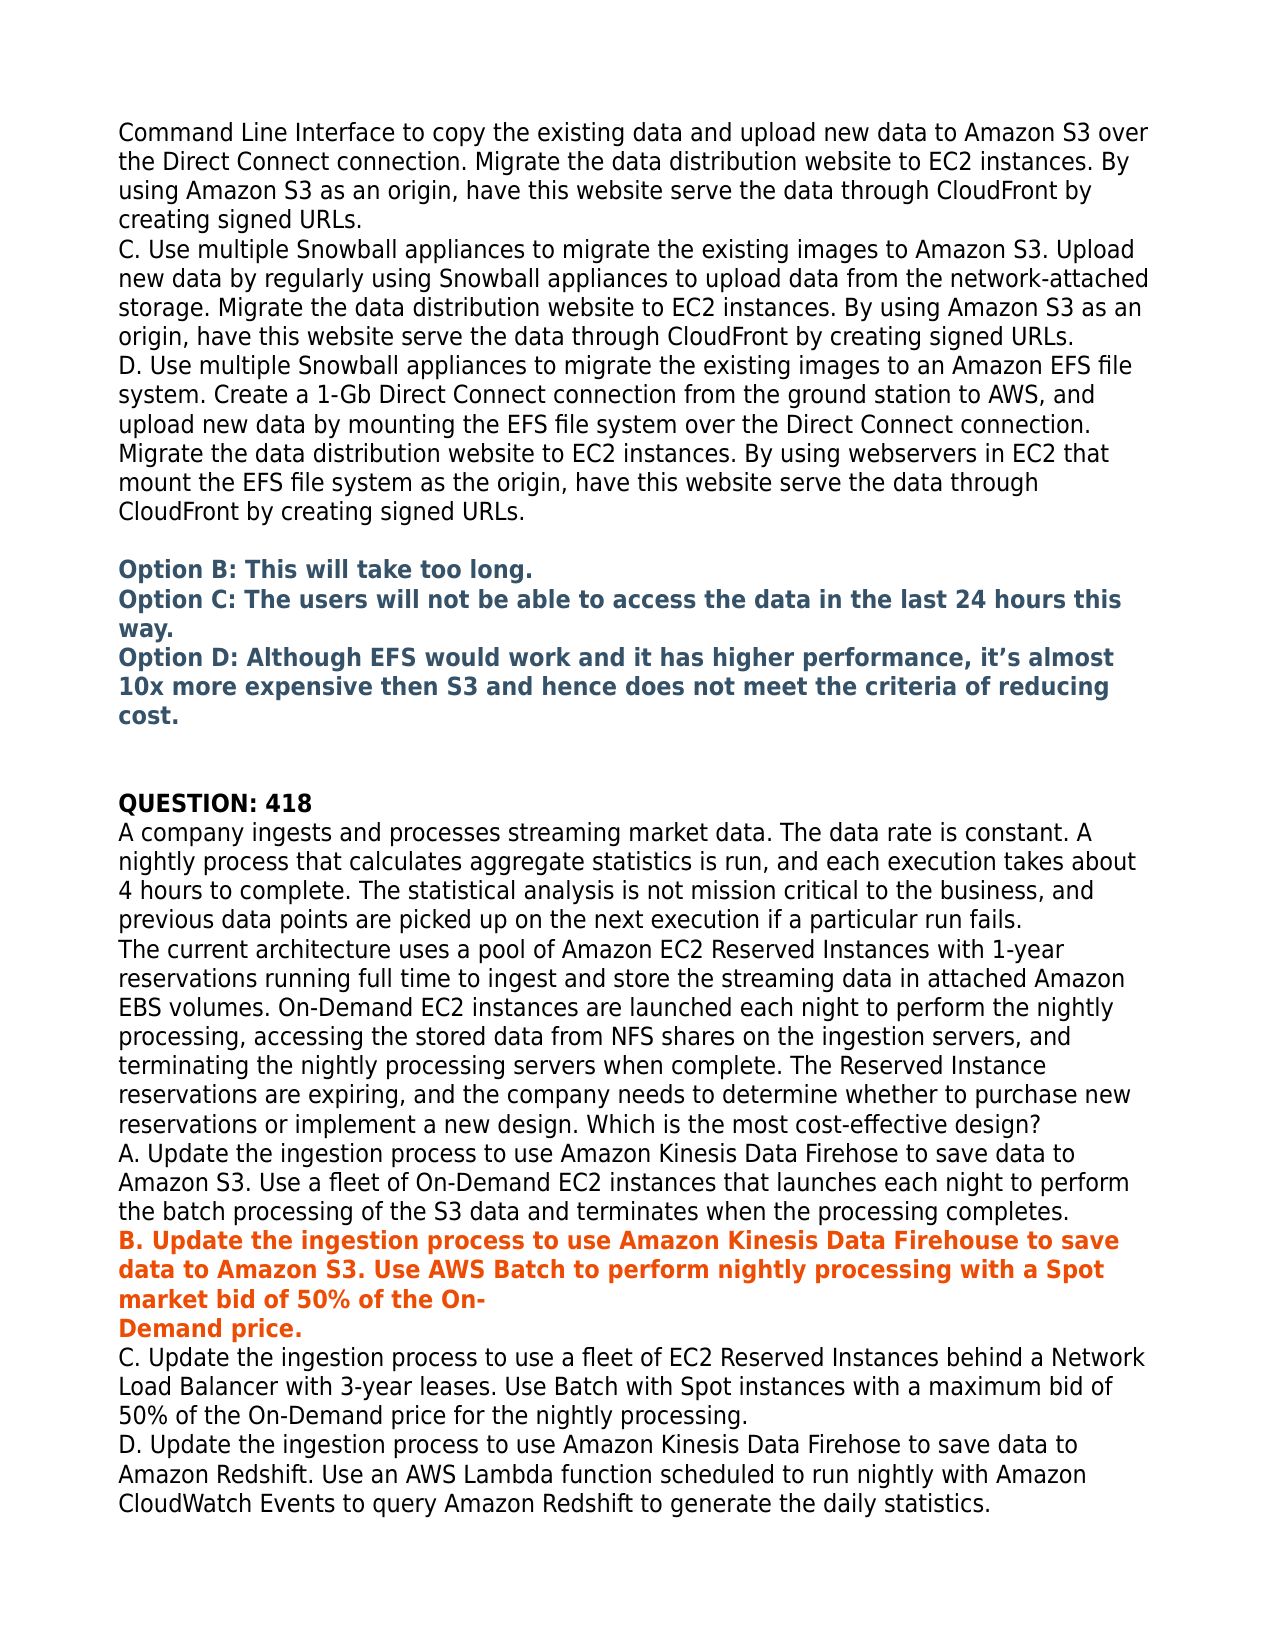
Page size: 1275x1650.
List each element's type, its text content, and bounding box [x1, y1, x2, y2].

text D. Use multiple Snowball appliances to migrate the existing images to an Amazon EFS file [118, 351, 1157, 381]
text reservations running full time to ingest and store the streaming data in attached Amazon EBS volumes. On-Demand EC2 instances are launched each night to perform the nightly processing, accessing the stored data from NFS shares on the ingestion servers, and terminating the nightly processing servers when complete. The Reserved Instance reservations are expiring, and the company needs to determine whether to purchase new reservations or implement a new design. Which is the most cost-effective design? [118, 964, 1157, 1139]
text A. Update the ingestion process to use Amazon Kinesis Data Firehose to save data to Amazon S3. Use a fleet of On-Demand EC2 instances that launches each night to perform the batch processing of the S3 data and terminates when the processing completes. [118, 1139, 1157, 1226]
text QUESTION: 418 [118, 789, 1157, 818]
text A company ingests and processes streaming market data. The data rate is constant. A nightly process that calculates aggregate statistics is run, and each execution takes about 4 hours to complete. The statistical analysis is not mission critical to the business, and previous data points are picked up on the next execution if a particular run fails. [118, 818, 1157, 935]
text system. Create a 1-Gb Direct Connect connection from the ground station to AWS, and upload new data by mounting the EFS file system over the Direct Connect connection. Migrate the data distribution website to EC2 instances. By using webservers in EC2 that mount the EFS file system as the origin, have this website serve the data through CloudFront by creating signed URLs. [118, 381, 1157, 526]
text Option C: The users will not be able to access the data in the last 24 hours this way. [118, 585, 1157, 643]
text C. Update the ingestion process to use a fleet of EC2 Reserved Instances behind a Network [118, 1343, 1157, 1372]
text Demand price. [118, 1314, 1157, 1343]
text C. Use multiple Snowball appliances to migrate the existing images to Amazon S3. Upload new data by regularly using Snowball appliances to upload data from the network-attached storage. Migrate the data distribution website to EC2 instances. By using Amazon S3 as an origin, have this website serve the data through CloudFront by creating signed URLs. [118, 235, 1157, 351]
text Option B: This will take too long. [118, 556, 1157, 585]
text D. Update the ingestion process to use Amazon Kinesis Data Firehose to save data to Amazon Redshift. Use an AWS Lambda function scheduled to run nightly with Amazon CloudWatch Events to query Amazon Redshift to generate the daily statistics. [118, 1431, 1157, 1518]
text Option D: Although EFS would work and it has higher performance, it’s almost 10x more expensive then S3 and hence does not meet the criteria of reducing cost. [118, 643, 1157, 731]
text Command Line Interface to copy the existing data and upload new data to Amazon S3 over the Direct Connect connection. Migrate the data distribution website to EC2 instances. By using Amazon S3 as an origin, have this website serve the data through CloudFront by creating signed URLs. [118, 118, 1157, 235]
text B. Update the ingestion process to use Amazon Kinesis Data Firehouse to save data to Amazon S3. Use AWS Batch to perform nightly processing with a Spot market bid of 50% of the On- [118, 1226, 1157, 1314]
text Load Balancer with 3-year leases. Use Batch with Spot instances with a maximum bid of 50% of the On-Demand price for the nightly processing. [118, 1372, 1157, 1431]
text The current architecture uses a pool of Amazon EC2 Reserved Instances with 1-year [118, 935, 1157, 964]
